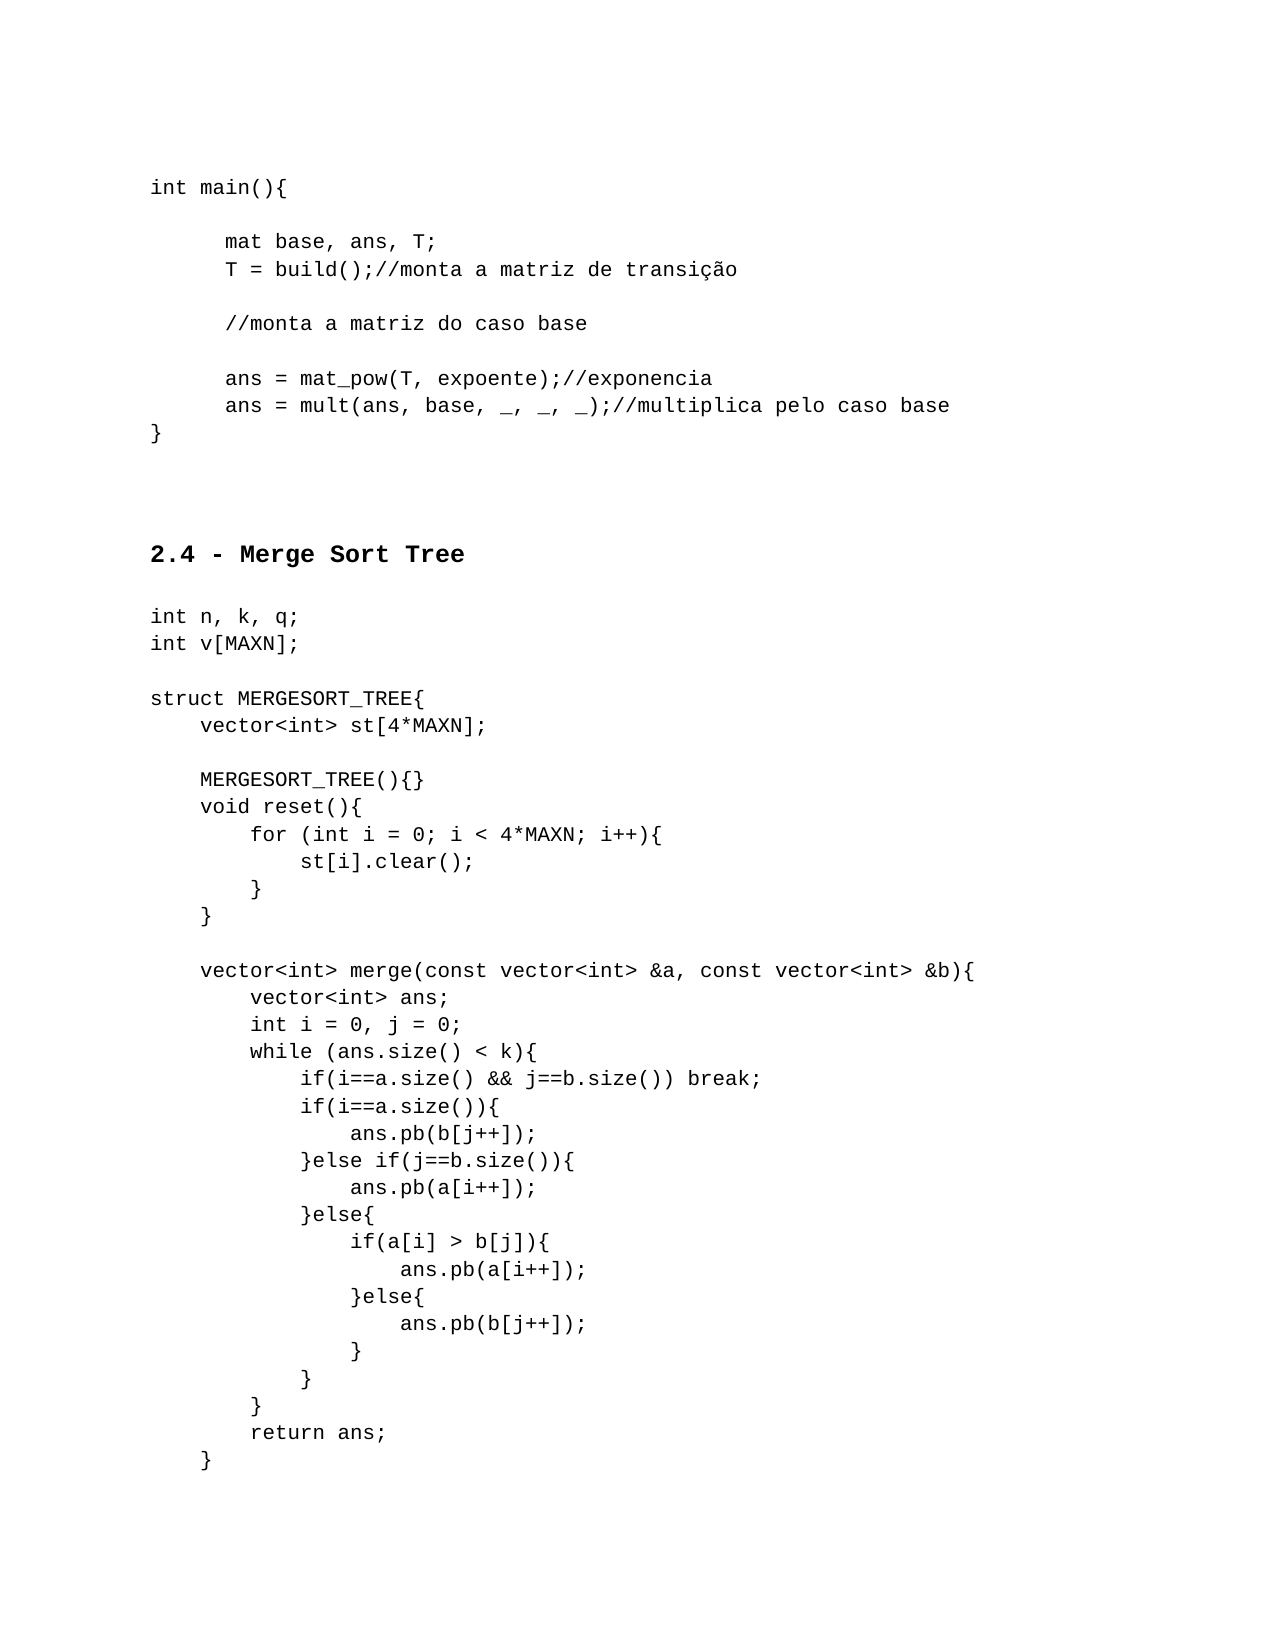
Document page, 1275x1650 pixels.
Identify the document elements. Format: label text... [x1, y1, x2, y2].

text } [150, 422, 1125, 446]
text 2.4 - Merge Sort Tree [150, 541, 1125, 569]
text int n, k, q; [150, 606, 1125, 630]
text mat base, ans, T; [150, 232, 1125, 255]
text int main(){ [150, 177, 1125, 201]
text struct MERGESORT_TREE{ [150, 688, 1125, 711]
text if(i==a.size() && j==b.size()) break; [150, 1068, 1125, 1092]
text //monta a matriz do caso base [150, 313, 1125, 337]
text void reset(){ [150, 797, 1125, 820]
text vector<int> merge(const vector<int> &a, const vector<int> &b){ [150, 960, 1125, 983]
text return ans; [150, 1422, 1125, 1446]
text } [150, 1449, 1125, 1473]
text for (int i = 0; i < 4*MAXN; i++){ [150, 824, 1125, 847]
text } [150, 1367, 1125, 1391]
text }else if(j==b.size()){ [150, 1150, 1125, 1174]
text ans = mat_pow(T, expoente);//exponencia [150, 367, 1125, 391]
text }else{ [150, 1204, 1125, 1228]
text ans = mult(ans, base, _, _, _);//multiplica pelo caso base [150, 395, 1125, 418]
text T = build();//monta a matriz de transição [150, 259, 1125, 282]
text ans.pb(b[j++]); [150, 1313, 1125, 1337]
text int i = 0, j = 0; [150, 1014, 1125, 1038]
text ans.pb(a[i++]); [150, 1177, 1125, 1201]
text if(i==a.size()){ [150, 1096, 1125, 1119]
text vector<int> st[4*MAXN]; [150, 715, 1125, 739]
text int v[MAXN]; [150, 633, 1125, 657]
text } [150, 1395, 1125, 1418]
text ans.pb(b[j++]); [150, 1123, 1125, 1146]
text ans.pb(a[i++]); [150, 1259, 1125, 1282]
text st[i].clear(); [150, 851, 1125, 874]
text if(a[i] > b[j]){ [150, 1232, 1125, 1255]
text } [150, 1340, 1125, 1364]
text MERGESORT_TREE(){} [150, 769, 1125, 793]
text } [150, 878, 1125, 902]
text } [150, 905, 1125, 929]
text vector<int> ans; [150, 987, 1125, 1011]
text while (ans.size() < k){ [150, 1041, 1125, 1065]
text }else{ [150, 1286, 1125, 1309]
